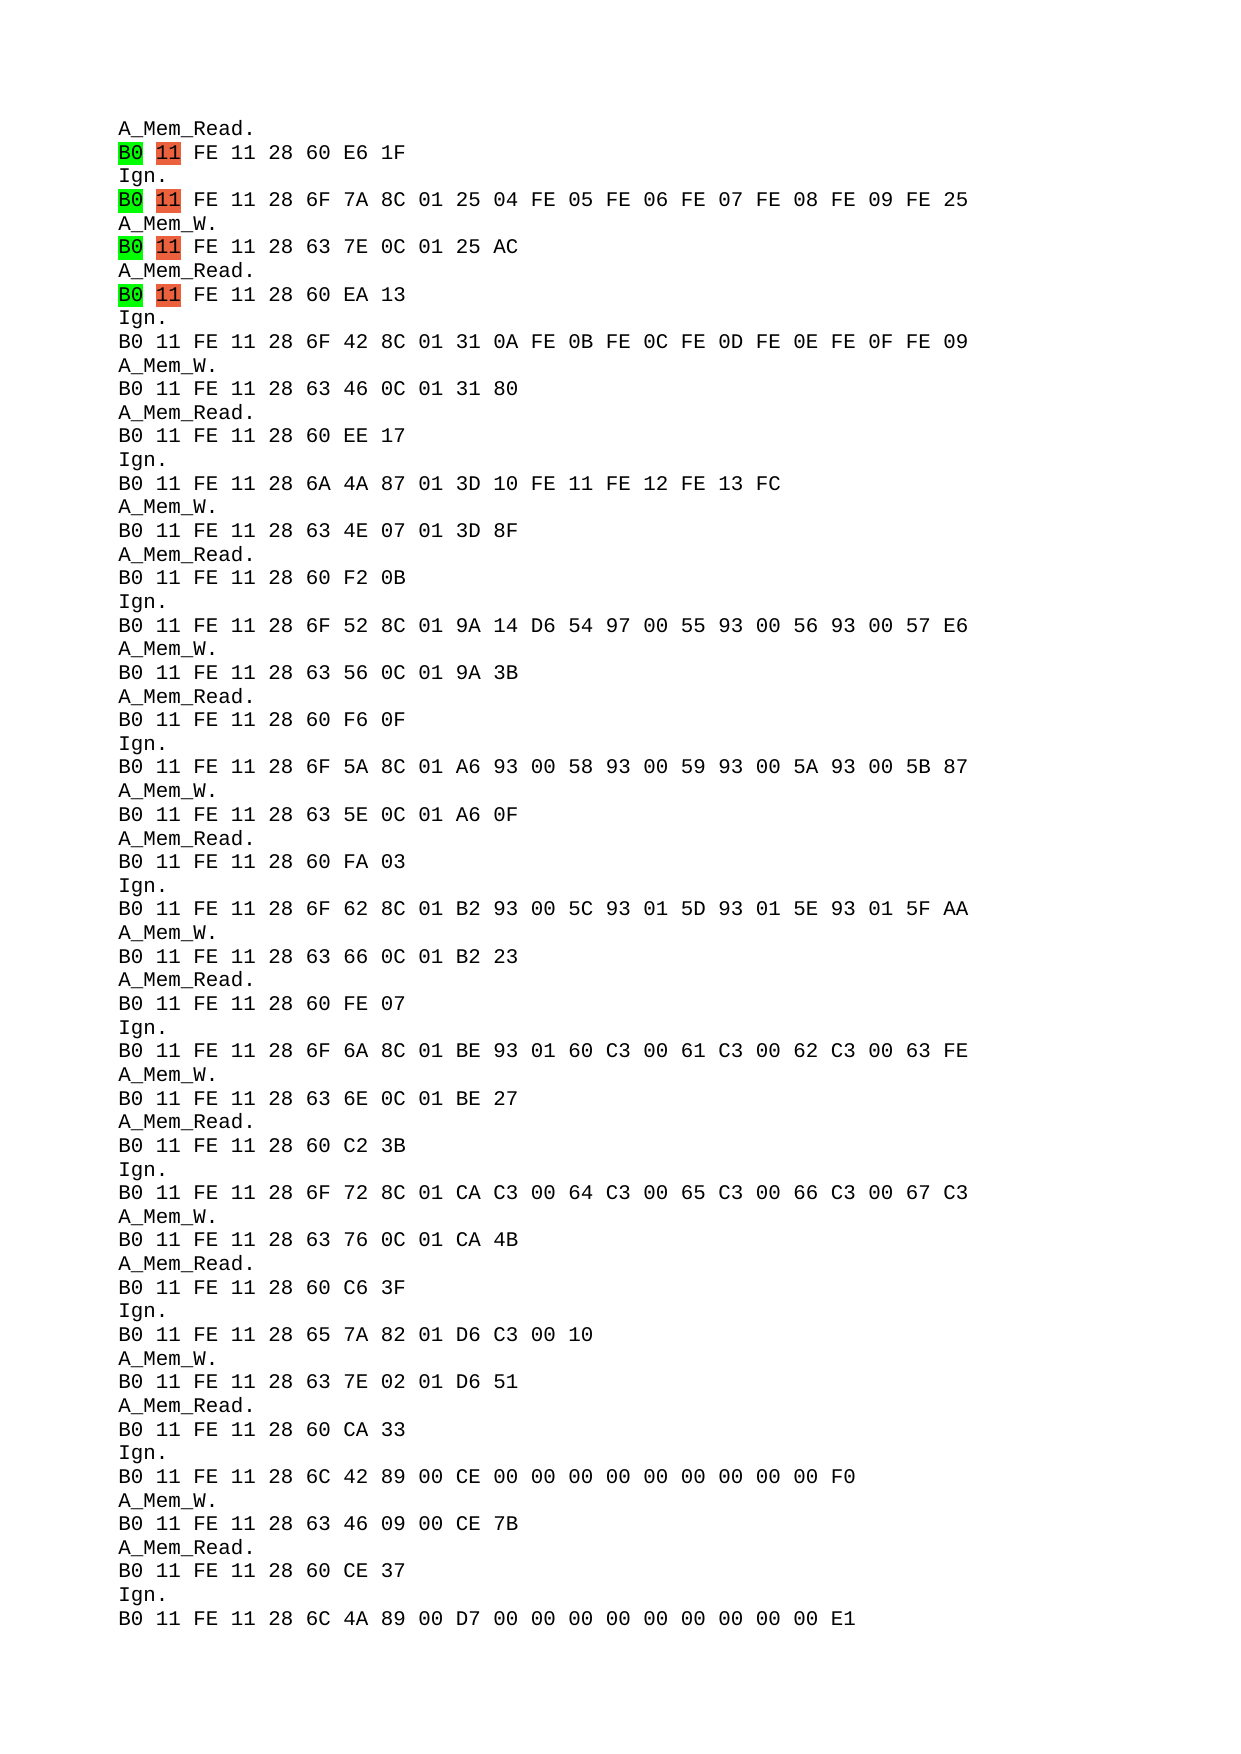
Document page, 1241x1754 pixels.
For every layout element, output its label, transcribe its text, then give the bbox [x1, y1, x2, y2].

text B0 11 FE 11 28 60 FE 07 [118, 993, 1122, 1017]
text A_Mem_Read. [118, 402, 1122, 426]
text A_Mem_W. [118, 638, 1122, 662]
text B0 11 FE 11 28 63 4E 07 01 3D 8F [118, 520, 1122, 544]
text Ign. [118, 1442, 1122, 1466]
text Ign. [118, 591, 1122, 615]
text Ign. [118, 1158, 1122, 1182]
text B0 11 FE 11 28 6F 5A 8C 01 A6 93 00 58 93 00 59 93 00 5A 93 00 5B 87 [118, 757, 1122, 780]
text A_Mem_Read. [118, 827, 1122, 851]
text A_Mem_Read. [118, 118, 1122, 142]
text B0 11 FE 11 28 60 F6 0F [118, 709, 1122, 733]
text Ign. [118, 875, 1122, 898]
text B0 11 FE 11 28 60 F2 0B [118, 567, 1122, 591]
text Ign. [118, 1300, 1122, 1324]
text Ign. [118, 307, 1122, 331]
text B0 11 FE 11 28 63 7E 0C 01 25 AC [118, 236, 1122, 260]
text Ign. [118, 1584, 1122, 1608]
text A_Mem_W. [118, 213, 1122, 236]
text A_Mem_Read. [118, 969, 1122, 993]
text Ign. [118, 449, 1122, 473]
text B0 11 FE 11 28 6F 6A 8C 01 BE 93 01 60 C3 00 61 C3 00 62 C3 00 63 FE [118, 1040, 1122, 1064]
text B0 11 FE 11 28 60 E6 1F [118, 142, 1122, 165]
text B0 11 FE 11 28 6C 42 89 00 CE 00 00 00 00 00 00 00 00 00 F0 [118, 1466, 1122, 1489]
text B0 11 FE 11 28 63 7E 02 01 D6 51 [118, 1371, 1122, 1395]
text B0 11 FE 11 28 63 66 0C 01 B2 23 [118, 946, 1122, 969]
text B0 11 FE 11 28 6A 4A 87 01 3D 10 FE 11 FE 12 FE 13 FC [118, 473, 1122, 496]
text B0 11 FE 11 28 63 76 0C 01 CA 4B [118, 1229, 1122, 1253]
text B0 11 FE 11 28 63 56 0C 01 9A 3B [118, 662, 1122, 686]
text B0 11 FE 11 28 63 5E 0C 01 A6 0F [118, 804, 1122, 827]
text A_Mem_W. [118, 1489, 1122, 1513]
text B0 11 FE 11 28 6C 4A 89 00 D7 00 00 00 00 00 00 00 00 00 E1 [118, 1608, 1122, 1631]
text B0 11 FE 11 28 63 46 0C 01 31 80 [118, 378, 1122, 402]
text B0 11 FE 11 28 60 FA 03 [118, 851, 1122, 875]
text B0 11 FE 11 28 6F 52 8C 01 9A 14 D6 54 97 00 55 93 00 56 93 00 57 E6 [118, 615, 1122, 638]
text Ign. [118, 165, 1122, 189]
text A_Mem_Read. [118, 260, 1122, 284]
text B0 11 FE 11 28 60 C2 3B [118, 1135, 1122, 1158]
text A_Mem_Read. [118, 544, 1122, 567]
text A_Mem_Read. [118, 1537, 1122, 1561]
text B0 11 FE 11 28 60 C6 3F [118, 1277, 1122, 1300]
text A_Mem_W. [118, 780, 1122, 804]
text A_Mem_W. [118, 354, 1122, 378]
text B0 11 FE 11 28 6F 42 8C 01 31 0A FE 0B FE 0C FE 0D FE 0E FE 0F FE 09 [118, 331, 1122, 354]
text A_Mem_Read. [118, 1253, 1122, 1277]
text Ign. [118, 733, 1122, 757]
text B0 11 FE 11 28 65 7A 82 01 D6 C3 00 10 [118, 1324, 1122, 1348]
text B0 11 FE 11 28 6F 72 8C 01 CA C3 00 64 C3 00 65 C3 00 66 C3 00 67 C3 [118, 1182, 1122, 1206]
text A_Mem_Read. [118, 686, 1122, 709]
text A_Mem_W. [118, 1064, 1122, 1088]
text B0 11 FE 11 28 63 6E 0C 01 BE 27 [118, 1088, 1122, 1111]
text B0 11 FE 11 28 60 CA 33 [118, 1419, 1122, 1442]
text Ign. [118, 1017, 1122, 1040]
text B0 11 FE 11 28 60 EE 17 [118, 426, 1122, 449]
text A_Mem_Read. [118, 1111, 1122, 1135]
text A_Mem_W. [118, 496, 1122, 520]
text B0 11 FE 11 28 60 CE 37 [118, 1561, 1122, 1584]
text B0 11 FE 11 28 6F 62 8C 01 B2 93 00 5C 93 01 5D 93 01 5E 93 01 5F AA [118, 898, 1122, 922]
text B0 11 FE 11 28 60 EA 13 [118, 284, 1122, 307]
text B0 11 FE 11 28 6F 7A 8C 01 25 04 FE 05 FE 06 FE 07 FE 08 FE 09 FE 25 [118, 189, 1122, 213]
text B0 11 FE 11 28 63 46 09 00 CE 7B [118, 1513, 1122, 1537]
text A_Mem_Read. [118, 1395, 1122, 1419]
text A_Mem_W. [118, 922, 1122, 946]
text A_Mem_W. [118, 1348, 1122, 1371]
text A_Mem_W. [118, 1206, 1122, 1229]
